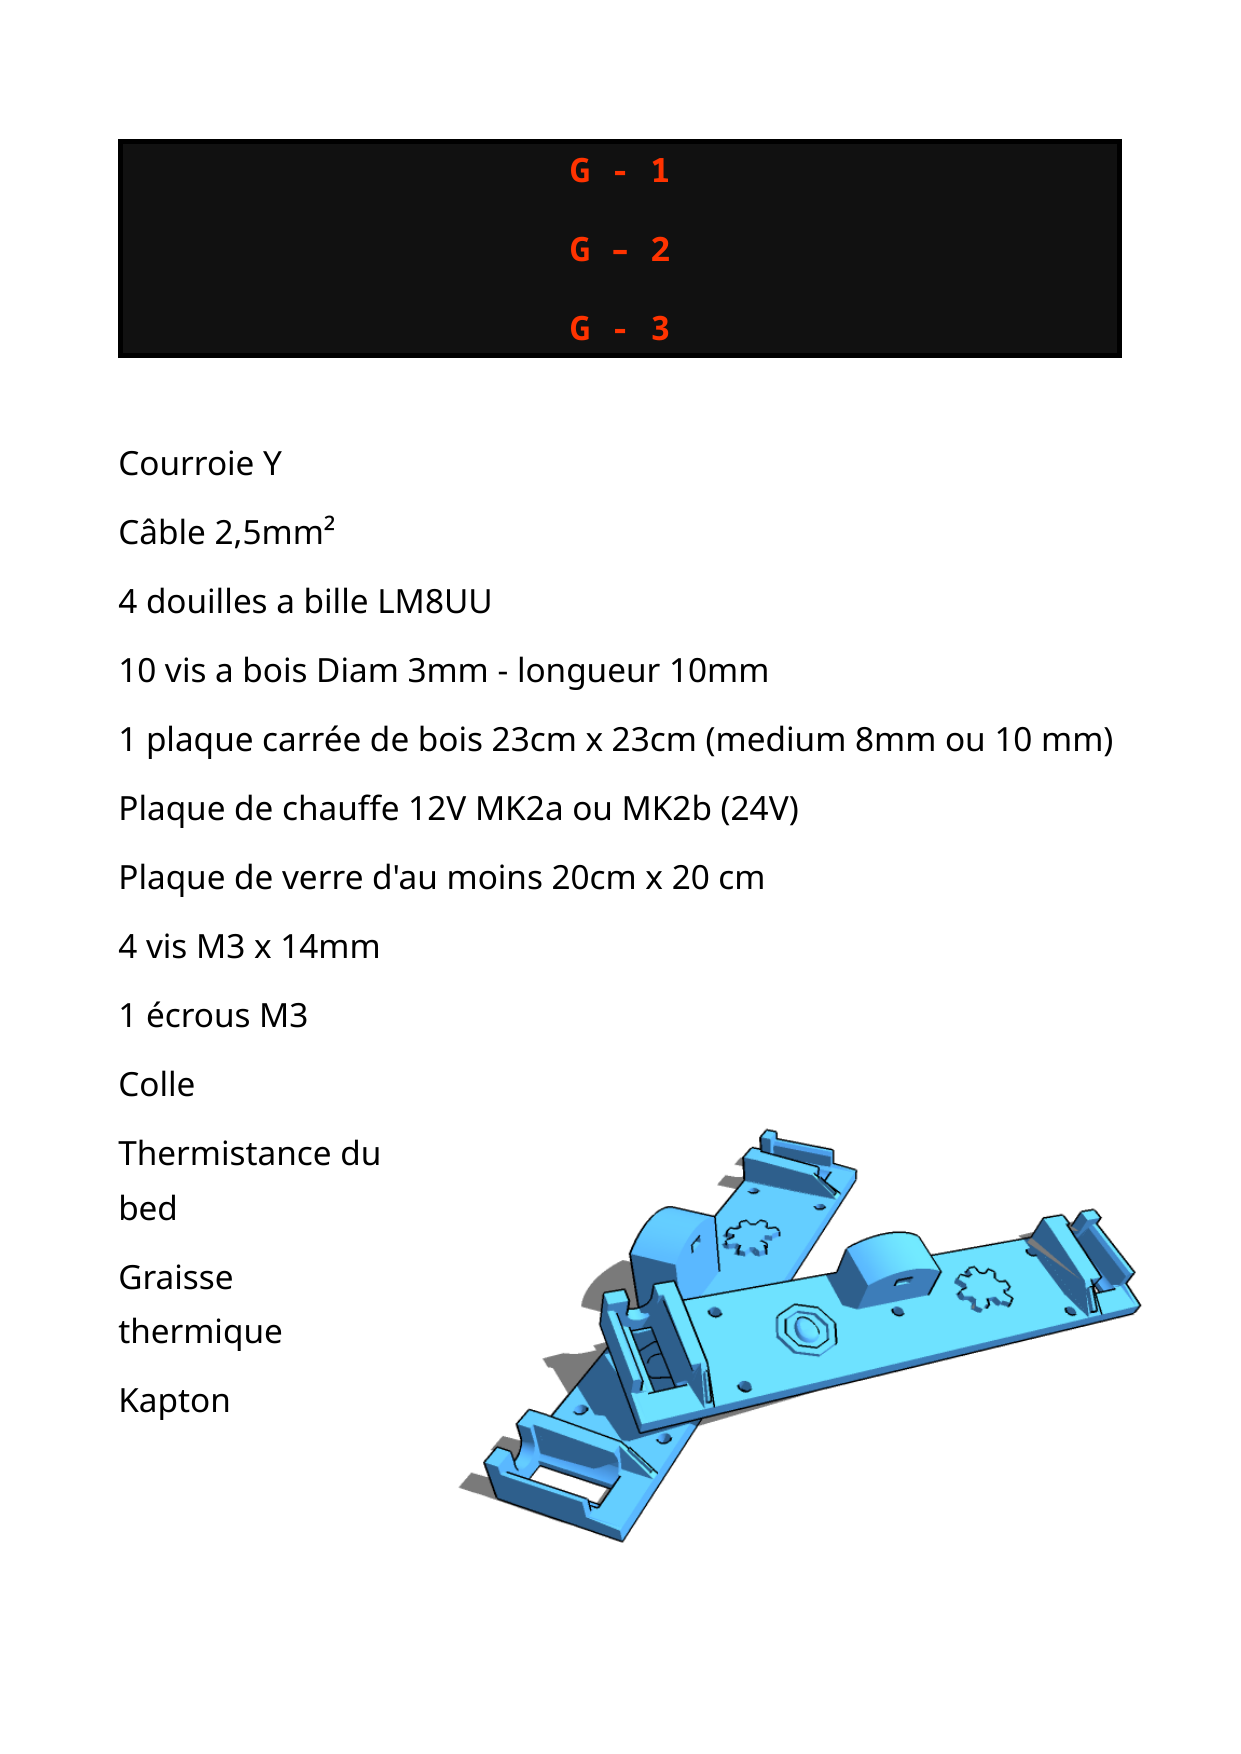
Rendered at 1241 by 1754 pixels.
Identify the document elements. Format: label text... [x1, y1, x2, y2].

text Kapton [118, 1377, 383, 1423]
subtitle G – 2 [123, 218, 1117, 271]
text Plaque de verre d'au moins 20cm x 20 cm [118, 854, 1122, 899]
text 1 plaque carrée de bois 23cm x 23cm (medium 8mm ou 10 mm) [118, 716, 1122, 761]
subtitle G - 1 [123, 144, 1117, 192]
text 10 vis a bois Diam 3mm - longueur 10mm [118, 647, 1122, 692]
text 4 vis M3 x 14mm [118, 923, 1122, 968]
text Thermistance du bed [118, 1130, 383, 1230]
text 1 écrous M3 [118, 992, 1122, 1037]
text Colle [118, 1061, 383, 1107]
text 4 douilles a bille LM8UU [118, 578, 1122, 623]
text Courroie Y [118, 439, 1122, 485]
subtitle G - 3 [123, 297, 1117, 353]
text Graisse thermique [118, 1254, 383, 1354]
text Plaque de chauffe 12V MK2a ou MK2b (24V) [118, 785, 1122, 830]
text Câble 2,5mm² [118, 509, 1122, 554]
picture [383, 1026, 1238, 1600]
